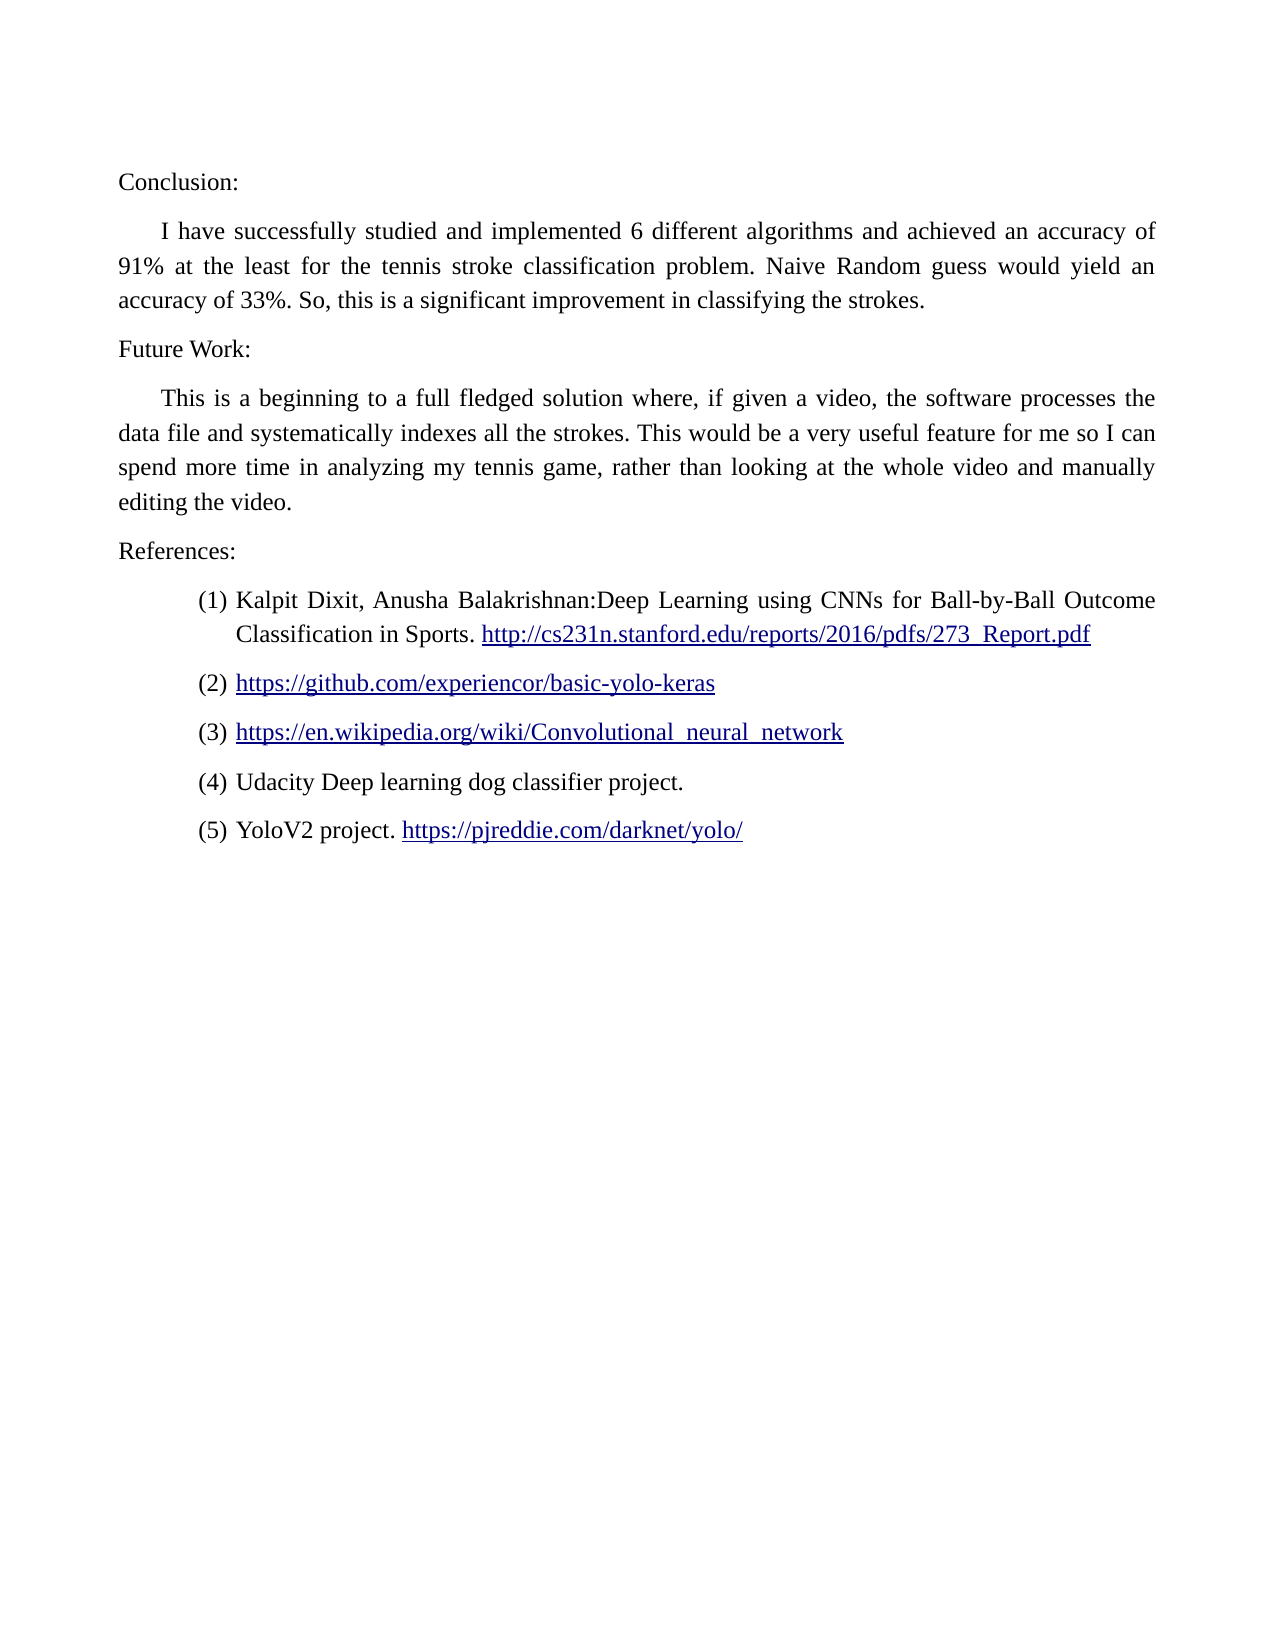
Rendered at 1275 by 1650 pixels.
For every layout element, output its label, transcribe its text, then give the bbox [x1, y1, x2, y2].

text References: [118, 536, 1157, 564]
list https://github.com/experiencor/basic-yolo-keras [198, 668, 1157, 697]
list https://en.wikipedia.org/wiki/Convolutional_neural_network [198, 717, 1157, 746]
text Conclusion: [118, 167, 1157, 196]
list Kalpit Dixit, Anusha Balakrishnan:Deep Learning using CNNs for Ball-by-Ball Outcome Classification in Sports. http://cs231n.stanford.edu/reports/2016/pdfs/273_Report.pdf [198, 585, 1157, 648]
text Future Work: [118, 334, 1157, 363]
text This is a beginning to a full fledged solution where, if given a video, the software processes the data file and systematically indexes all the strokes. This would be a very useful feature for me so I can spend more time in analyzing my tennis game, rather than looking at the whole video and manually editing the video. [118, 383, 1157, 516]
list YoloV2 project. https://pjreddie.com/darknet/yolo/ [198, 816, 1157, 844]
list Udacity Deep learning dog classifier project. [198, 767, 1157, 795]
text I have successfully studied and implemented 6 different algorithms and achieved an accuracy of 91% at the least for the tennis stroke classification problem. Naive Random guess would yield an accuracy of 33%. So, this is a significant improvement in classifying the strokes. [118, 216, 1157, 314]
